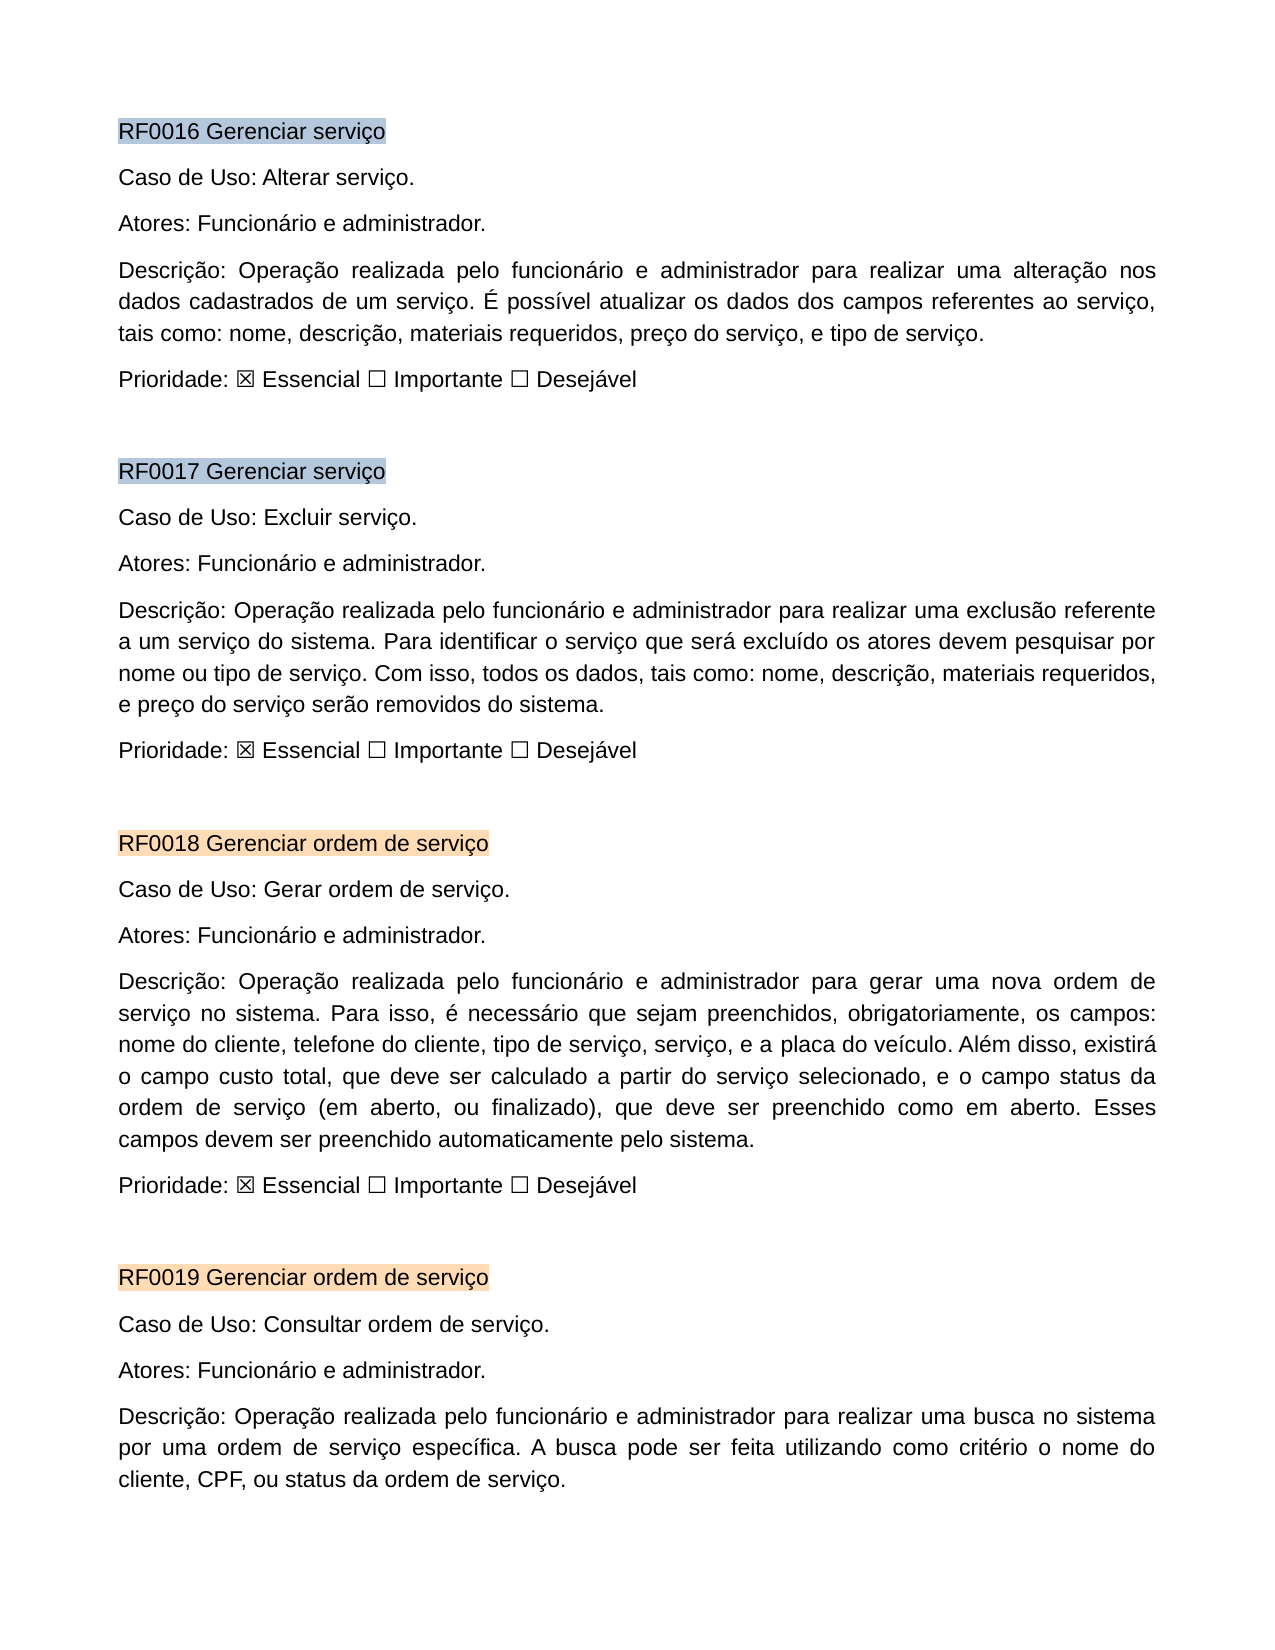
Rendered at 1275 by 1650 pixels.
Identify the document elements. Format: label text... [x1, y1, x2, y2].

text Caso de Uso: Alterar serviço. [118, 164, 1157, 191]
text Descrição: Operação realizada pelo funcionário e administrador para realizar uma alteração nos dados cadastrados de um serviço. É possível atualizar os dados dos campos referentes ao serviço, tais como: nome, descrição, materiais requeridos, preço do serviço, e tipo de serviço. [118, 257, 1157, 346]
text Prioridade: ☒ Essencial ☐ Importante ☐ Desejável [118, 366, 1157, 392]
text Caso de Uso: Excluir serviço. [118, 504, 1157, 531]
text RF0019 Gerenciar ordem de serviço [118, 1264, 1157, 1291]
text RF0017 Gerenciar serviço [118, 458, 1157, 484]
text Atores: Funcionário e administrador. [118, 1357, 1157, 1383]
text Prioridade: ☒ Essencial ☐ Importante ☐ Desejável [118, 737, 1157, 764]
text Atores: Funcionário e administrador. [118, 922, 1157, 948]
text Descrição: Operação realizada pelo funcionário e administrador para realizar uma exclusão referente a um serviço do sistema. Para identificar o serviço que será excluído os atores devem pesquisar por nome ou tipo de serviço. Com isso, todos os dados, tais como: nome, descrição, materiais requeridos, e preço do serviço serão removidos do sistema. [118, 597, 1157, 718]
text Caso de Uso: Gerar ordem de serviço. [118, 876, 1157, 902]
text Atores: Funcionário e administrador. [118, 210, 1157, 237]
text Atores: Funcionário e administrador. [118, 550, 1157, 577]
text RF0018 Gerenciar ordem de serviço [118, 830, 1157, 856]
text Descrição: Operação realizada pelo funcionário e administrador para realizar uma busca no sistema por uma ordem de serviço específica. A busca pode ser feita utilizando como critério o nome do cliente, CPF, ou status da ordem de serviço. [118, 1403, 1157, 1492]
text RF0016 Gerenciar serviço [118, 118, 1157, 144]
text Prioridade: ☒ Essencial ☐ Importante ☐ Desejável [118, 1172, 1157, 1198]
text Descrição: Operação realizada pelo funcionário e administrador para gerar uma nova ordem de serviço no sistema. Para isso, é necessário que sejam preenchidos, obrigatoriamente, os campos: nome do cliente, telefone do cliente, tipo de serviço, serviço, e a placa do veículo. Além disso, existirá o campo custo total, que deve ser calculado a partir do serviço selecionado, e o campo status da ordem de serviço (em aberto, ou finalizado), que deve ser preenchido como em aberto. Esses campos devem ser preenchido automaticamente pelo sistema. [118, 968, 1157, 1152]
text Caso de Uso: Consultar ordem de serviço. [118, 1311, 1157, 1337]
